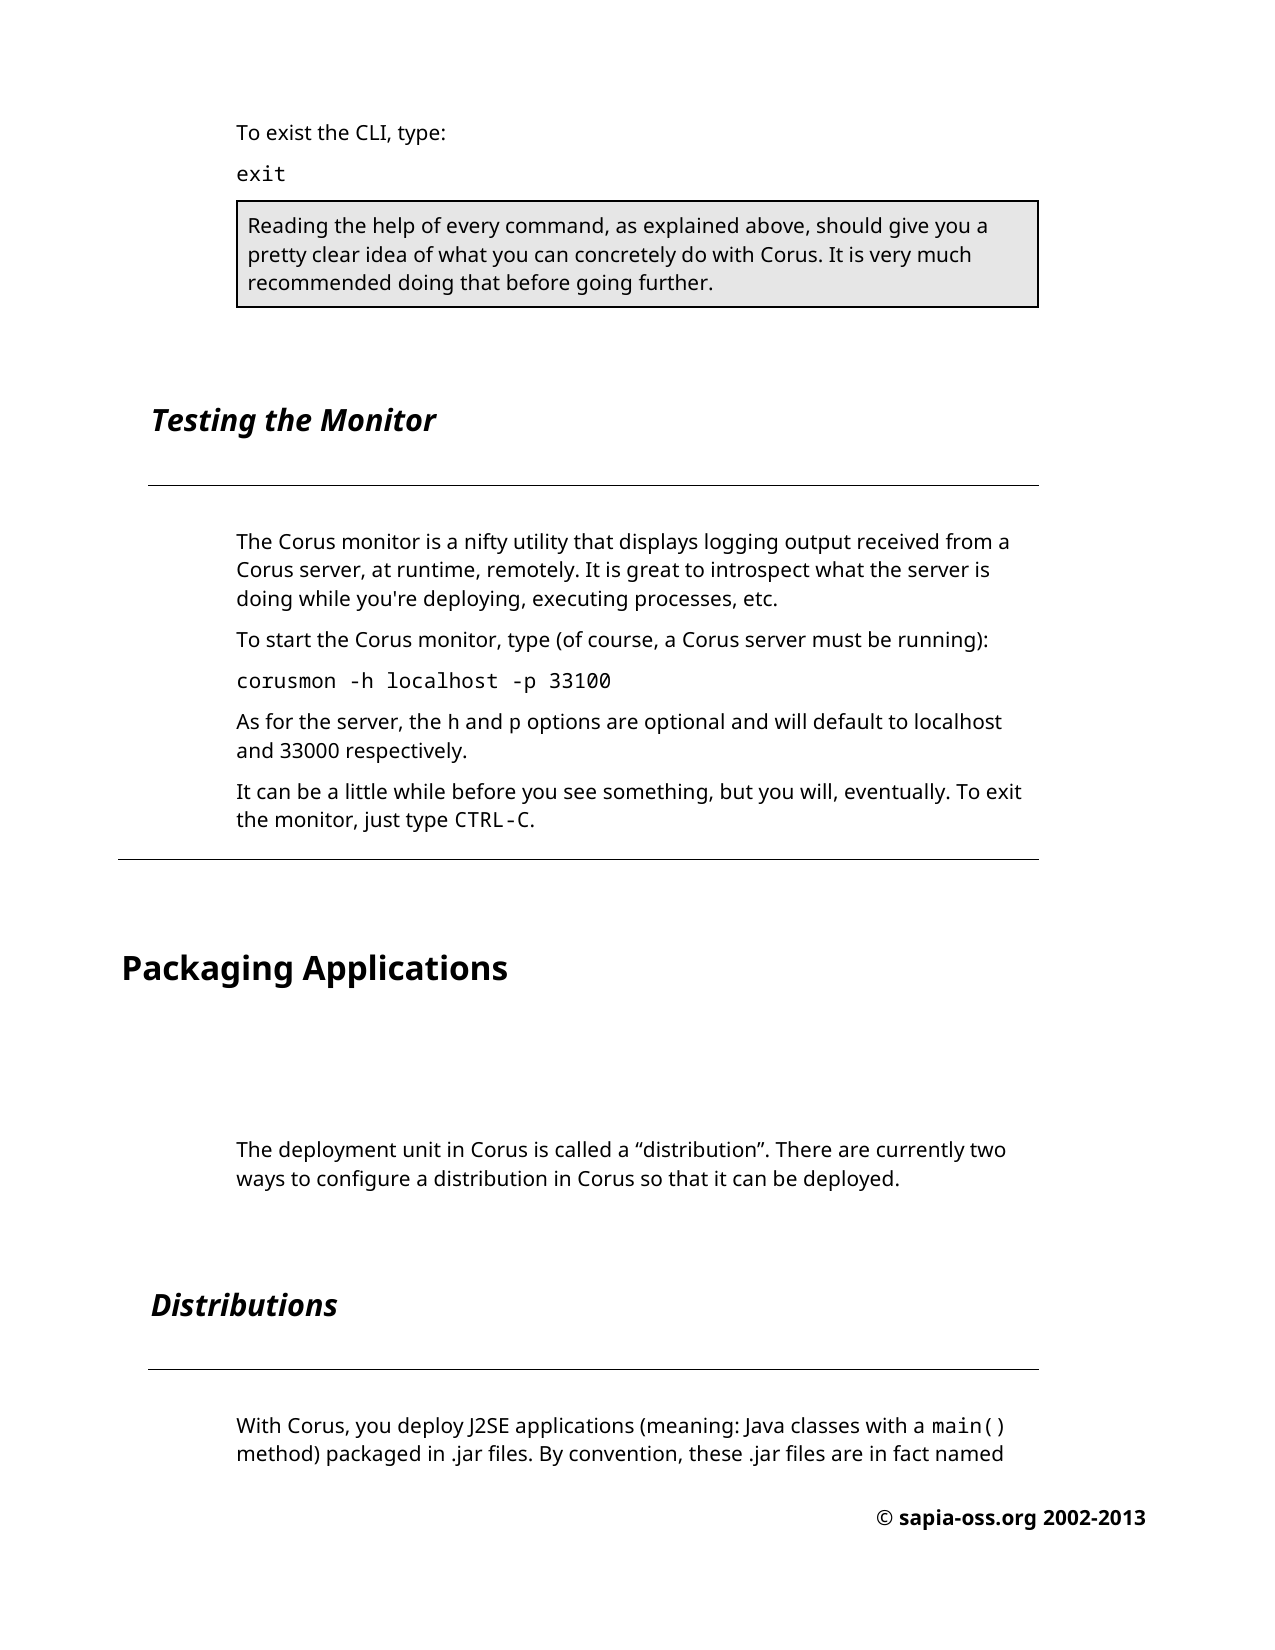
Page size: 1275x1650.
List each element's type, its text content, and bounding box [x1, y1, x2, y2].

text To exist the CLI, type: [236, 118, 1039, 147]
text With Corus, you deploy J2SE applications (meaning: Java classes with a main() method) packaged in .jar files. By convention, these .jar files are in fact named [236, 1411, 1039, 1468]
subtitle Testing the Monitor [148, 396, 1039, 485]
text Reading the help of every command, as explained above, should give you a pretty clear idea of what you can concretely do with Corus. It is very much recommended doing that before going further. [238, 202, 1037, 306]
text corusmon -h localhost -p 33100 [236, 666, 1039, 694]
text The Corus monitor is a nifty utility that displays logging output received from a Corus server, at runtime, remotely. It is great to introspect what the server is doing while you're deploying, executing processes, etc. [236, 527, 1039, 612]
subtitle Distributions [148, 1281, 1039, 1369]
text It can be a little while before you see something, but you will, eventually. To exit the monitor, just type CTRL-C. [236, 777, 1039, 834]
text exit [236, 159, 1039, 188]
text To start the Corus monitor, type (of course, a Corus server must be running): [236, 625, 1039, 653]
text The deployment unit in Corus is called a “distribution”. There are currently two ways to configure a distribution in Corus so that it can be deployed. [236, 1135, 1039, 1192]
text As for the server, the h and p options are optional and will default to localhost and 33000 respectively. [236, 707, 1039, 764]
subtitle Packaging Applications [118, 860, 1039, 1076]
